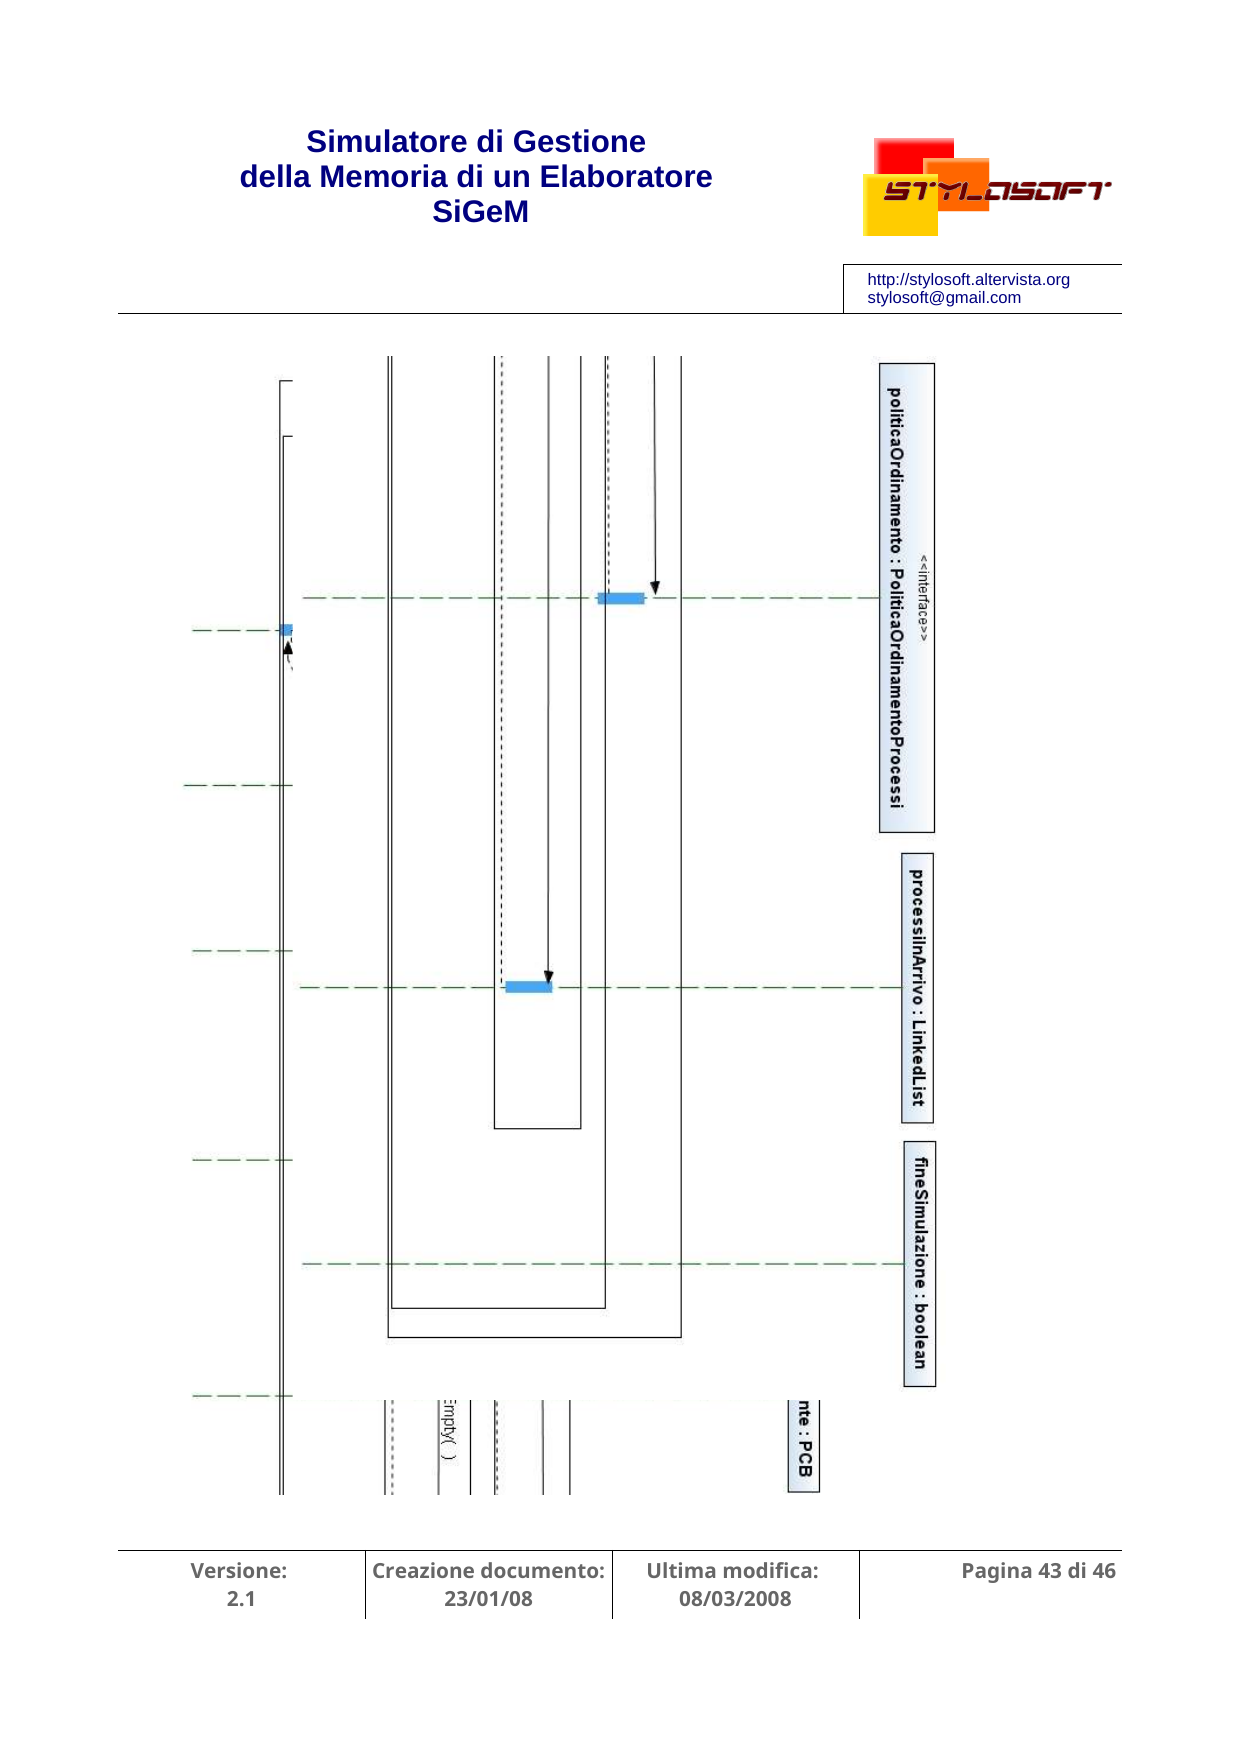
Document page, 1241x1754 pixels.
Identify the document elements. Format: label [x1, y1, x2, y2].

picture [173, 356, 948, 1495]
picture [848, 123, 1117, 247]
